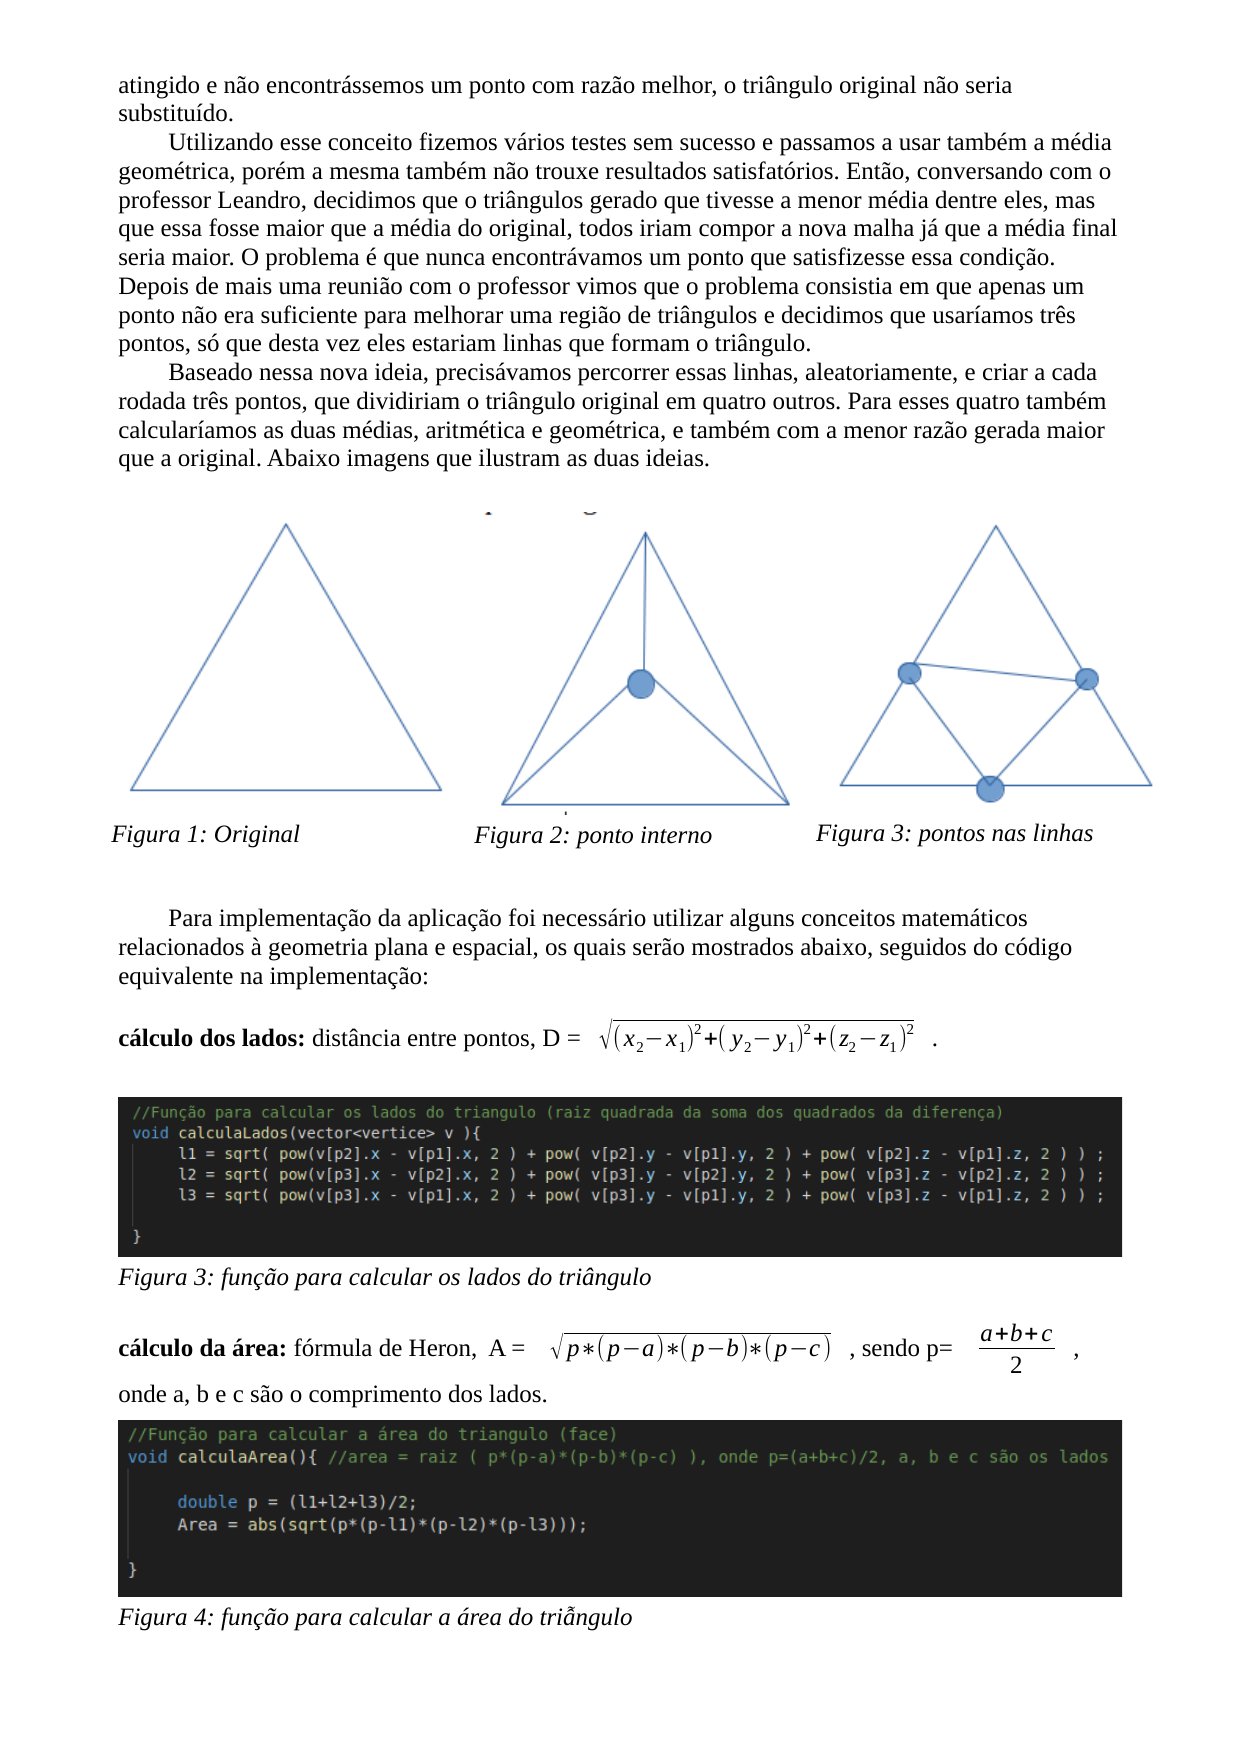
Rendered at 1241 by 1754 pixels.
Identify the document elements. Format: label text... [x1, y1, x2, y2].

text Figura 2: ponto interno [474, 815, 816, 848]
text Figura 1: Original [111, 814, 461, 848]
picture [474, 512, 1165, 815]
text Figura 4: função para calcular a área do triẫngulo [118, 1597, 1122, 1631]
text Para implementação da aplicação foi necessário utilizar alguns conceitos matemáticos relacionados à geometria plana e espacial, os quais serão mostrados abaixo, seguidos do código equivalente na implementação: [118, 903, 1122, 990]
text atingido e não encontrássemos um ponto com razão melhor, o triângulo original não seria substituído. [118, 70, 1122, 127]
text Depois de mais uma reunião com o professor vimos que o problema consistia em que apenas um ponto não era suficiente para melhorar uma região de triângulos e decidimos que usaríamos três pontos, só que desta vez eles estariam linhas que formam o triângulo. [118, 271, 1122, 357]
text Figura 3: função para calcular os lados do triângulo [118, 1257, 1122, 1291]
picture [111, 517, 461, 814]
picture [118, 1420, 1123, 1597]
text cálculo dos lados: distância entre pontos, D =. [118, 1018, 1122, 1056]
text Baseado nessa nova ideia, precisávamos percorrer essas linhas, aleatoriamente, e criar a cada rodada três pontos, que dividiriam o triângulo original em quatro outros. Para esses quatro também calcularíamos as duas médias, aritmética e geométrica, e também com a menor razão gerada maior que a original. Abaixo imagens que ilustram as duas ideias. [118, 357, 1122, 472]
picture [118, 1097, 1123, 1257]
text cálculo da área: fórmula de Heron, A = , sendo p= , onde a, b e c são o comprimento dos lados. [118, 1320, 1122, 1408]
text Figura 3: pontos nas linhas [816, 813, 1164, 847]
text Utilizando esse conceito fizemos vários testes sem sucesso e passamos a usar também a média geométrica, porém a mesma também não trouxe resultados satisfatórios. Então, conversando com o professor Leandro, decidimos que o triângulos gerado que tivesse a menor média dentre eles, mas que essa fosse maior que a média do original, todos iriam compor a nova malha já que a média final seria maior. O problema é que nunca encontrávamos um ponto que satisfizesse essa condição. [118, 127, 1122, 271]
